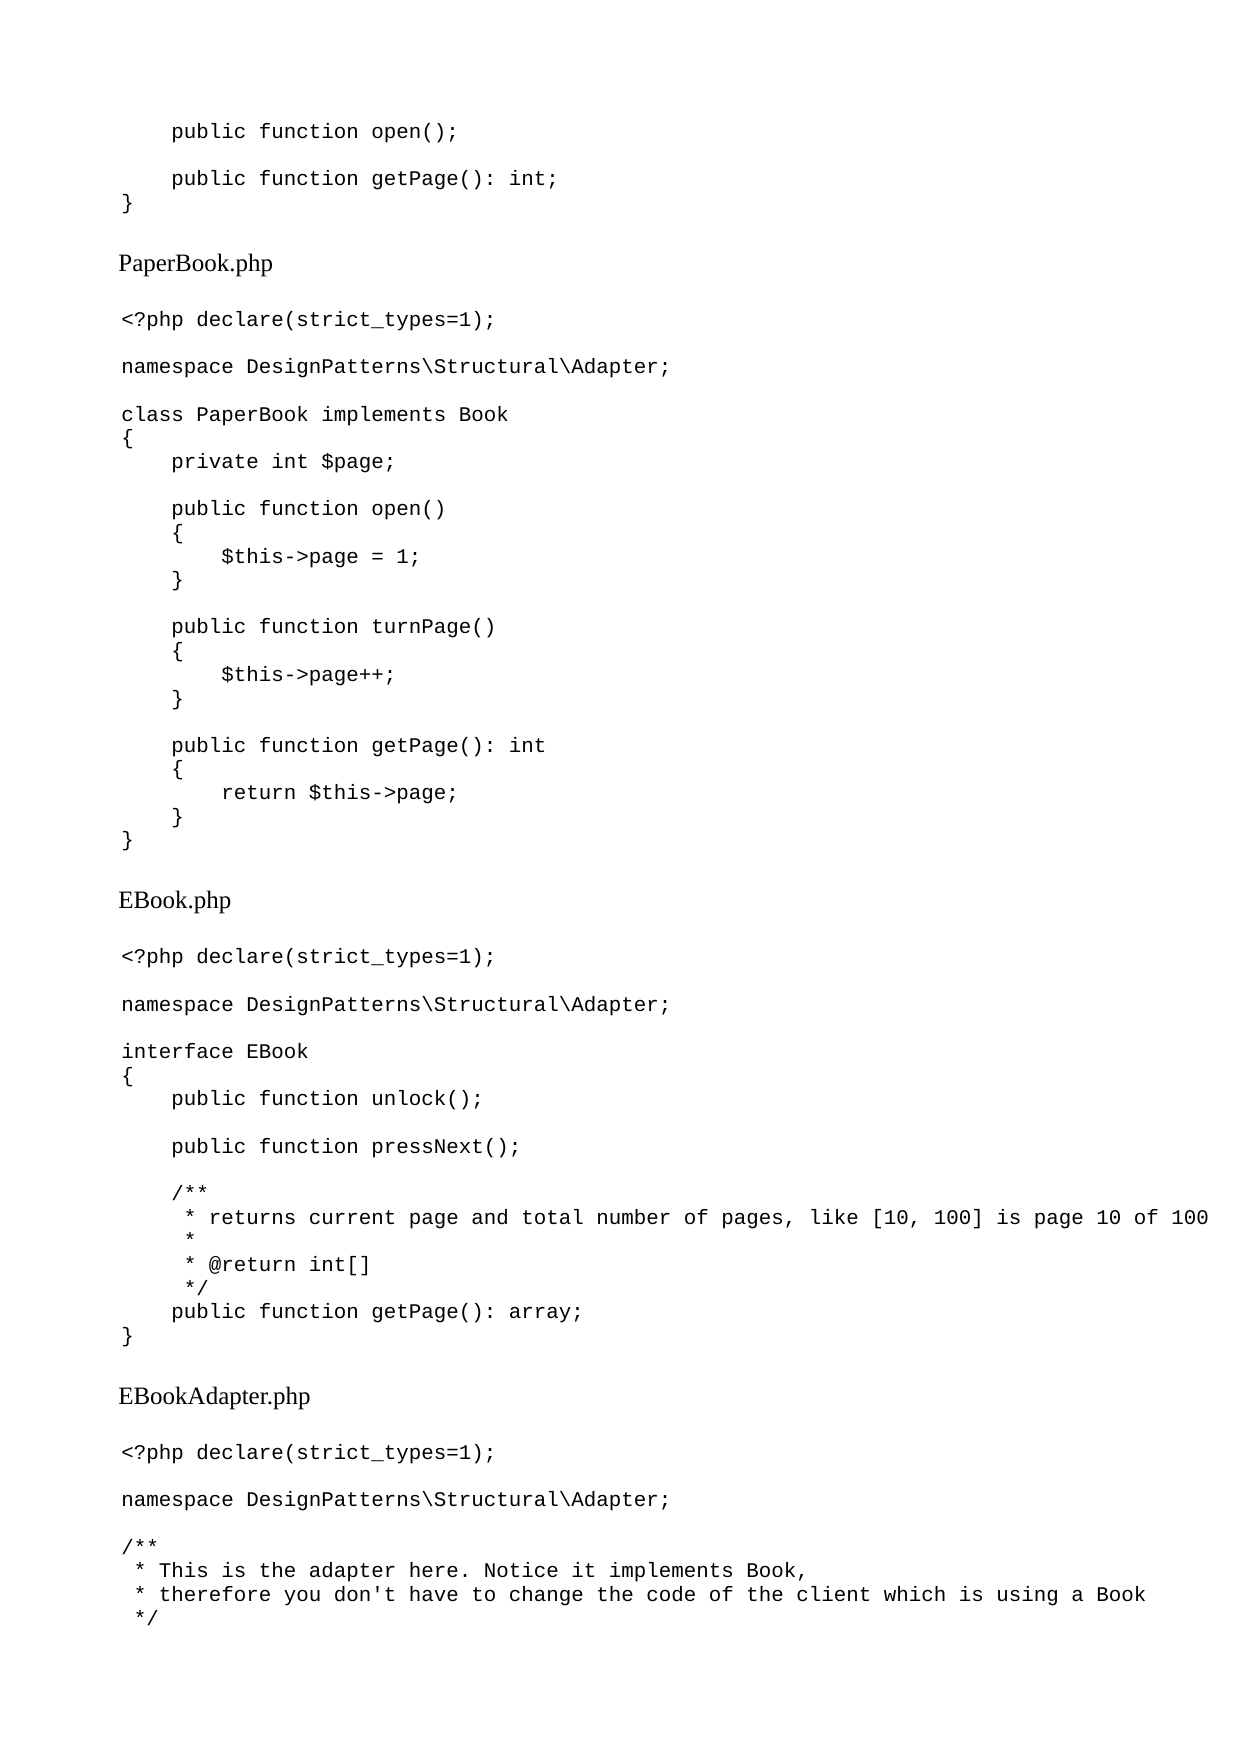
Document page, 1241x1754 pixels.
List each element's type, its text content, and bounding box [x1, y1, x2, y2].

table_header <?php declare(strict_types=1); namespace DesignPatterns\Structural\Adapter; class PaperBook implements Book { private int $page; public function open() { $this->page = 1; } public function turnPage() { $this->page++; } public function getPage(): int { return $this->page; } } [118, 306, 685, 885]
table_header <?php declare(strict_types=1); namespace DesignPatterns\Structural\Adapter; interface EBook { public function unlock(); public function pressNext(); /** * returns current page and total number of pages, like [10, 100] is page 10 of 100 * * @return int[] */ public function getPage(): array; } [118, 944, 1223, 1381]
text EBook.php [118, 885, 1122, 914]
table_header [118, 1429, 136, 1439]
table_header public function open(); public function getPage(): int; } [118, 118, 685, 248]
text EBookAdapter.php [118, 1381, 1122, 1410]
table_header [118, 933, 136, 944]
table_header <?php declare(strict_types=1); namespace DesignPatterns\Structural\Adapter; /** * This is the adapter here. Notice it implements Book, * therefore you don't have to change the code of the client which is using a Book */ class EBookAdapter implements Book { protected EBook $eBook; public function __construct(EBook $eBook) { $this->eBook = $eBook; } /** * This class makes the proper translation from one interface to another. */ public function open() { $this->eBook->unlock(); } public function turnPage() { $this->eBook->pressNext(); } /** * notice the adapted behavior here: EBook::getPage() will return two integers, but Book * supports only a current page getter, so we adapt the behavior here */ public function getPage(): int { return $this->eBook->getPage()[0]; } } [118, 1439, 1240, 1634]
text PaperBook.php [118, 248, 1122, 277]
table_header [118, 296, 136, 306]
